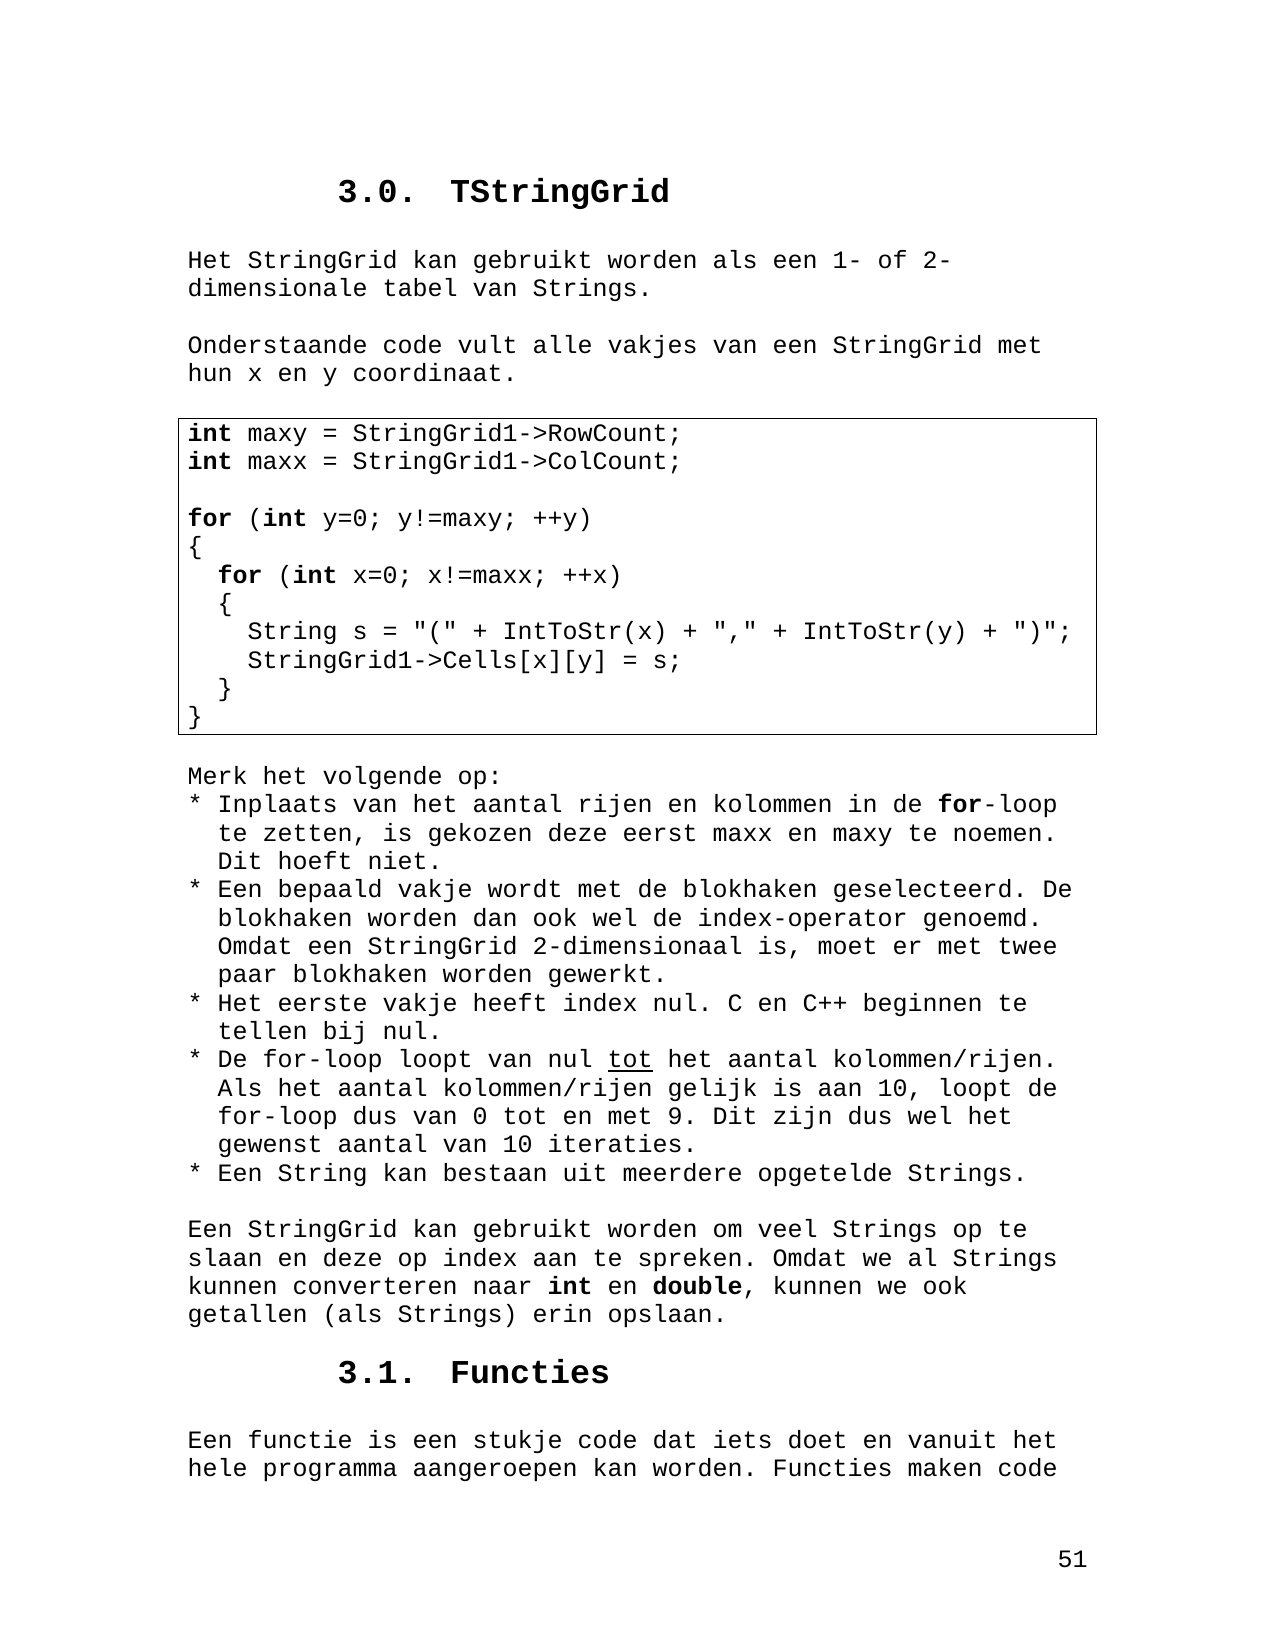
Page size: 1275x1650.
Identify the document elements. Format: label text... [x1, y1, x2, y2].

text * Het eerste vakje heeft index nul. C en C++ beginnen te [187, 990, 1087, 1019]
text paar blokhaken worden gewerkt. [187, 962, 1087, 990]
subtitle TStringGrid [337, 175, 1087, 213]
text for (int y=0; y!=maxy; ++y) [187, 506, 1087, 534]
text for (int x=0; x!=maxx; ++x) [187, 562, 1087, 591]
text Dit hoeft niet. [187, 849, 1087, 877]
text StringGrid1->Cells[x][y] = s; [187, 647, 1087, 676]
text tellen bij nul. [187, 1019, 1087, 1047]
text te zetten, is gekozen deze eerst maxx en maxy te noemen. [187, 820, 1087, 849]
text * De for-loop loopt van nul tot het aantal kolommen/rijen. [187, 1047, 1087, 1075]
subtitle Functies [337, 1355, 1087, 1393]
text } [187, 676, 1087, 701]
text { [187, 534, 1087, 562]
text Een StringGrid kan gebruikt worden om veel Strings op te slaan en deze op index aan te spreken. Omdat we al Strings kunnen converteren naar int en double, kunnen we ook getallen (als Strings) erin opslaan. [187, 1217, 1087, 1330]
text String s = "(" + IntToStr(x) + "," + IntToStr(y) + ")"; [187, 619, 1087, 647]
text gewenst aantal van 10 iteraties. [187, 1132, 1087, 1160]
text int maxy = StringGrid1->RowCount; [179, 419, 1096, 449]
text * Inplaats van het aantal rijen en kolommen in de for-loop [187, 792, 1087, 820]
text { [187, 591, 1087, 619]
text for-loop dus van 0 tot en met 9. Dit zijn dus wel het [187, 1104, 1087, 1132]
text Omdat een StringGrid 2-dimensionaal is, moet er met twee [187, 934, 1087, 962]
text Het StringGrid kan gebruikt worden als een 1- of 2-dimensionale tabel van Strings. [187, 247, 1087, 304]
text * Een String kan bestaan uit meerdere opgetelde Strings. [187, 1160, 1087, 1189]
text * Een bepaald vakje wordt met de blokhaken geselecteerd. De [187, 877, 1087, 905]
text int maxx = StringGrid1->ColCount; [187, 449, 1087, 477]
text Merk het volgende op: [187, 764, 1087, 792]
text Een functie is een stukje code dat iets doet en vanuit het hele programma aangeroepen kan worden. Functies maken code [187, 1428, 1087, 1484]
text Onderstaande code vult alle vakjes van een StringGrid met hun x en y coordinaat. [187, 332, 1087, 389]
text blokhaken worden dan ook wel de index-operator genoemd. [187, 905, 1087, 934]
text Als het aantal kolommen/rijen gelijk is aan 10, loopt de [187, 1075, 1087, 1104]
text } [179, 701, 1096, 734]
